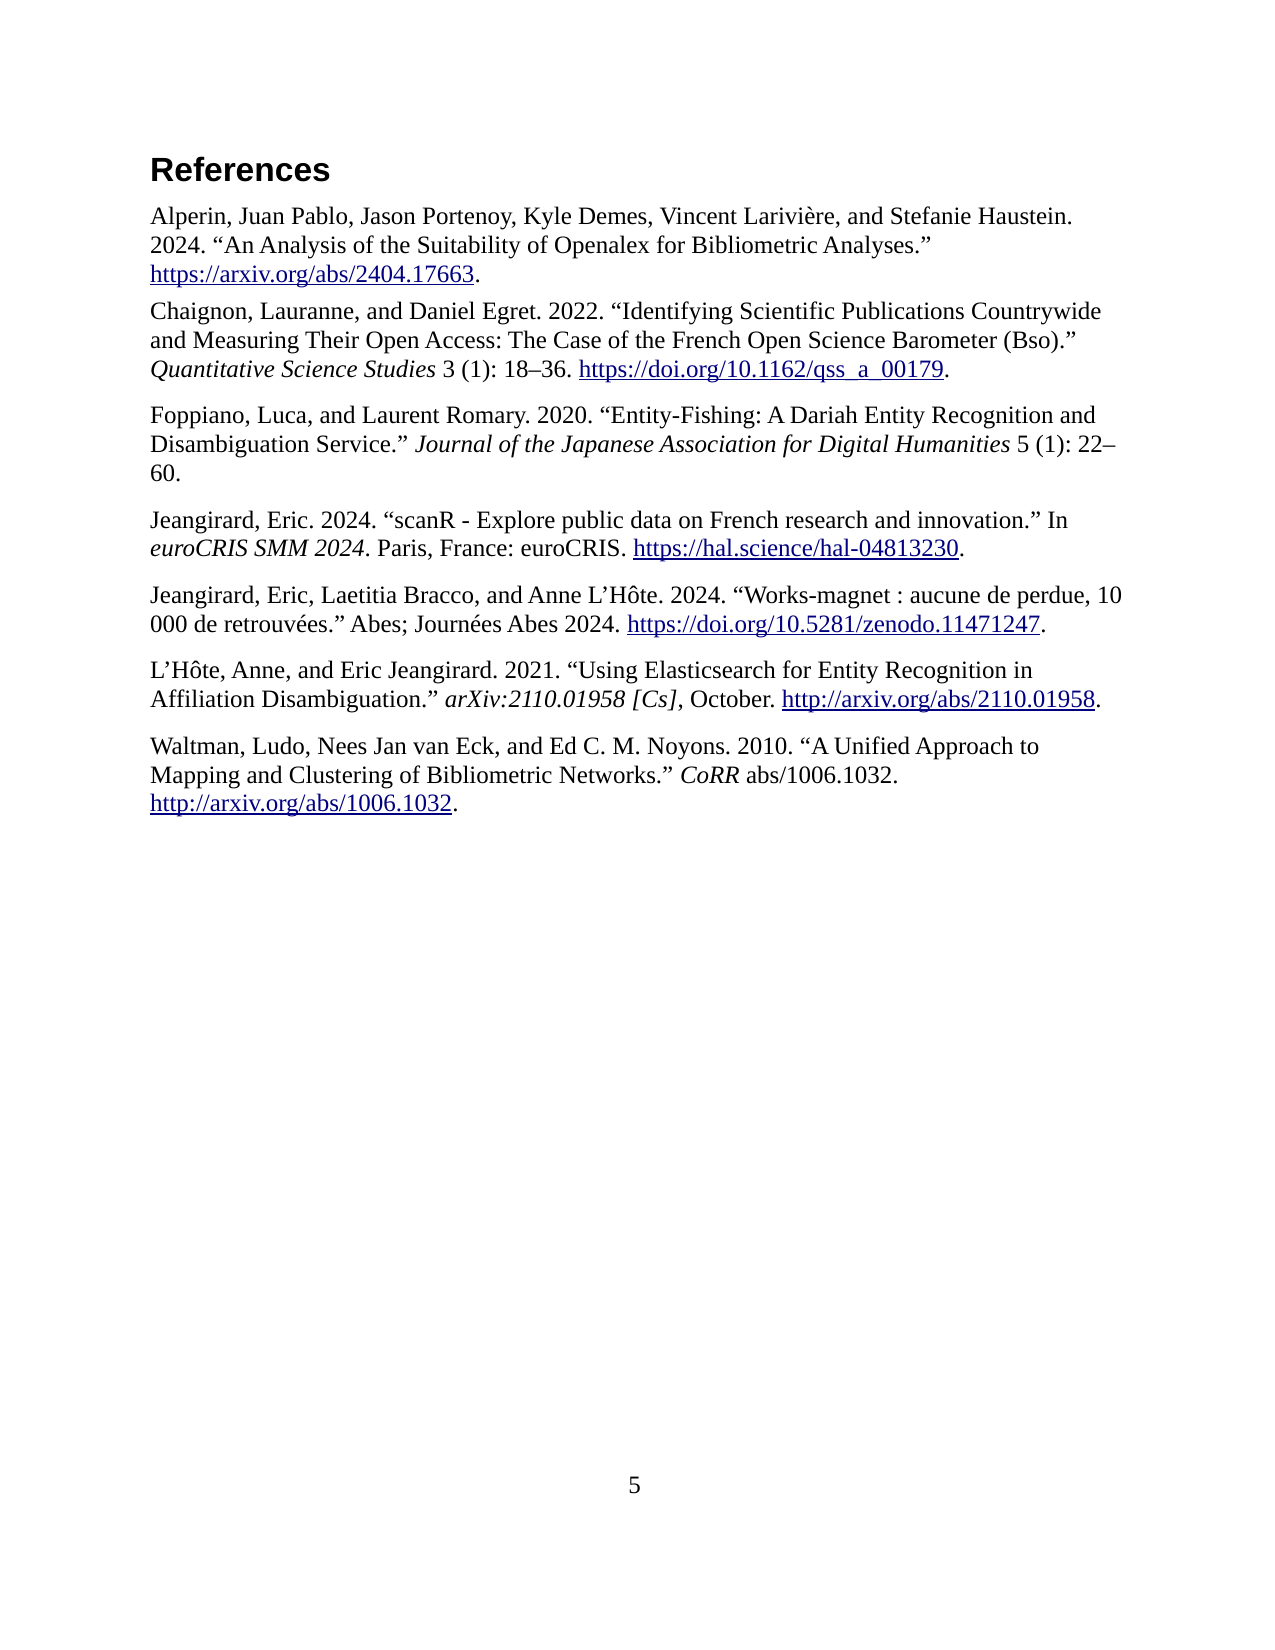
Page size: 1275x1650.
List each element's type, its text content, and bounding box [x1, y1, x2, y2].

text L’Hôte, Anne, and Eric Jeangirard. 2021. “Using Elasticsearch for Entity Recognition in Affiliation Disambiguation.” arXiv:2110.01958 [Cs], October. http://arxiv.org/abs/2110.01958. [150, 656, 1125, 713]
text Waltman, Ludo, Nees Jan van Eck, and Ed C. M. Noyons. 2010. “A Unified Approach to Mapping and Clustering of Bibliometric Networks.” CoRR abs/1006.1032. http://arxiv.org/abs/1006.1032. [150, 731, 1125, 817]
text Alperin, Juan Pablo, Jason Portenoy, Kyle Demes, Vincent Larivière, and Stefanie Haustein. 2024. “An Analysis of the Suitability of Openalex for Bibliometric Analyses.” https://arxiv.org/abs/2404.17663. [150, 201, 1125, 287]
text Chaignon, Lauranne, and Daniel Egret. 2022. “Identifying Scientific Publications Countrywide and Measuring Their Open Access: The Case of the French Open Science Barometer (Bso).” Quantitative Science Studies 3 (1): 18–36. https://doi.org/10.1162/qss_a_00179. [150, 296, 1125, 383]
subtitle References [150, 150, 1125, 189]
text Jeangirard, Eric. 2024. “scanR - Explore public data on French research and innovation.” In euroCRIS SMM 2024. Paris, France: euroCRIS. https://hal.science/hal-04813230. [150, 505, 1125, 562]
text Foppiano, Luca, and Laurent Romary. 2020. “Entity-Fishing: A Dariah Entity Recognition and Disambiguation Service.” Journal of the Japanese Association for Digital Humanities 5 (1): 22–60. [150, 401, 1125, 487]
text Jeangirard, Eric, Laetitia Bracco, and Anne L’Hôte. 2024. “Works-magnet : aucune de perdue, 10 000 de retrouvées.” Abes; Journées Abes 2024. https://doi.org/10.5281/zenodo.11471247. [150, 580, 1125, 638]
